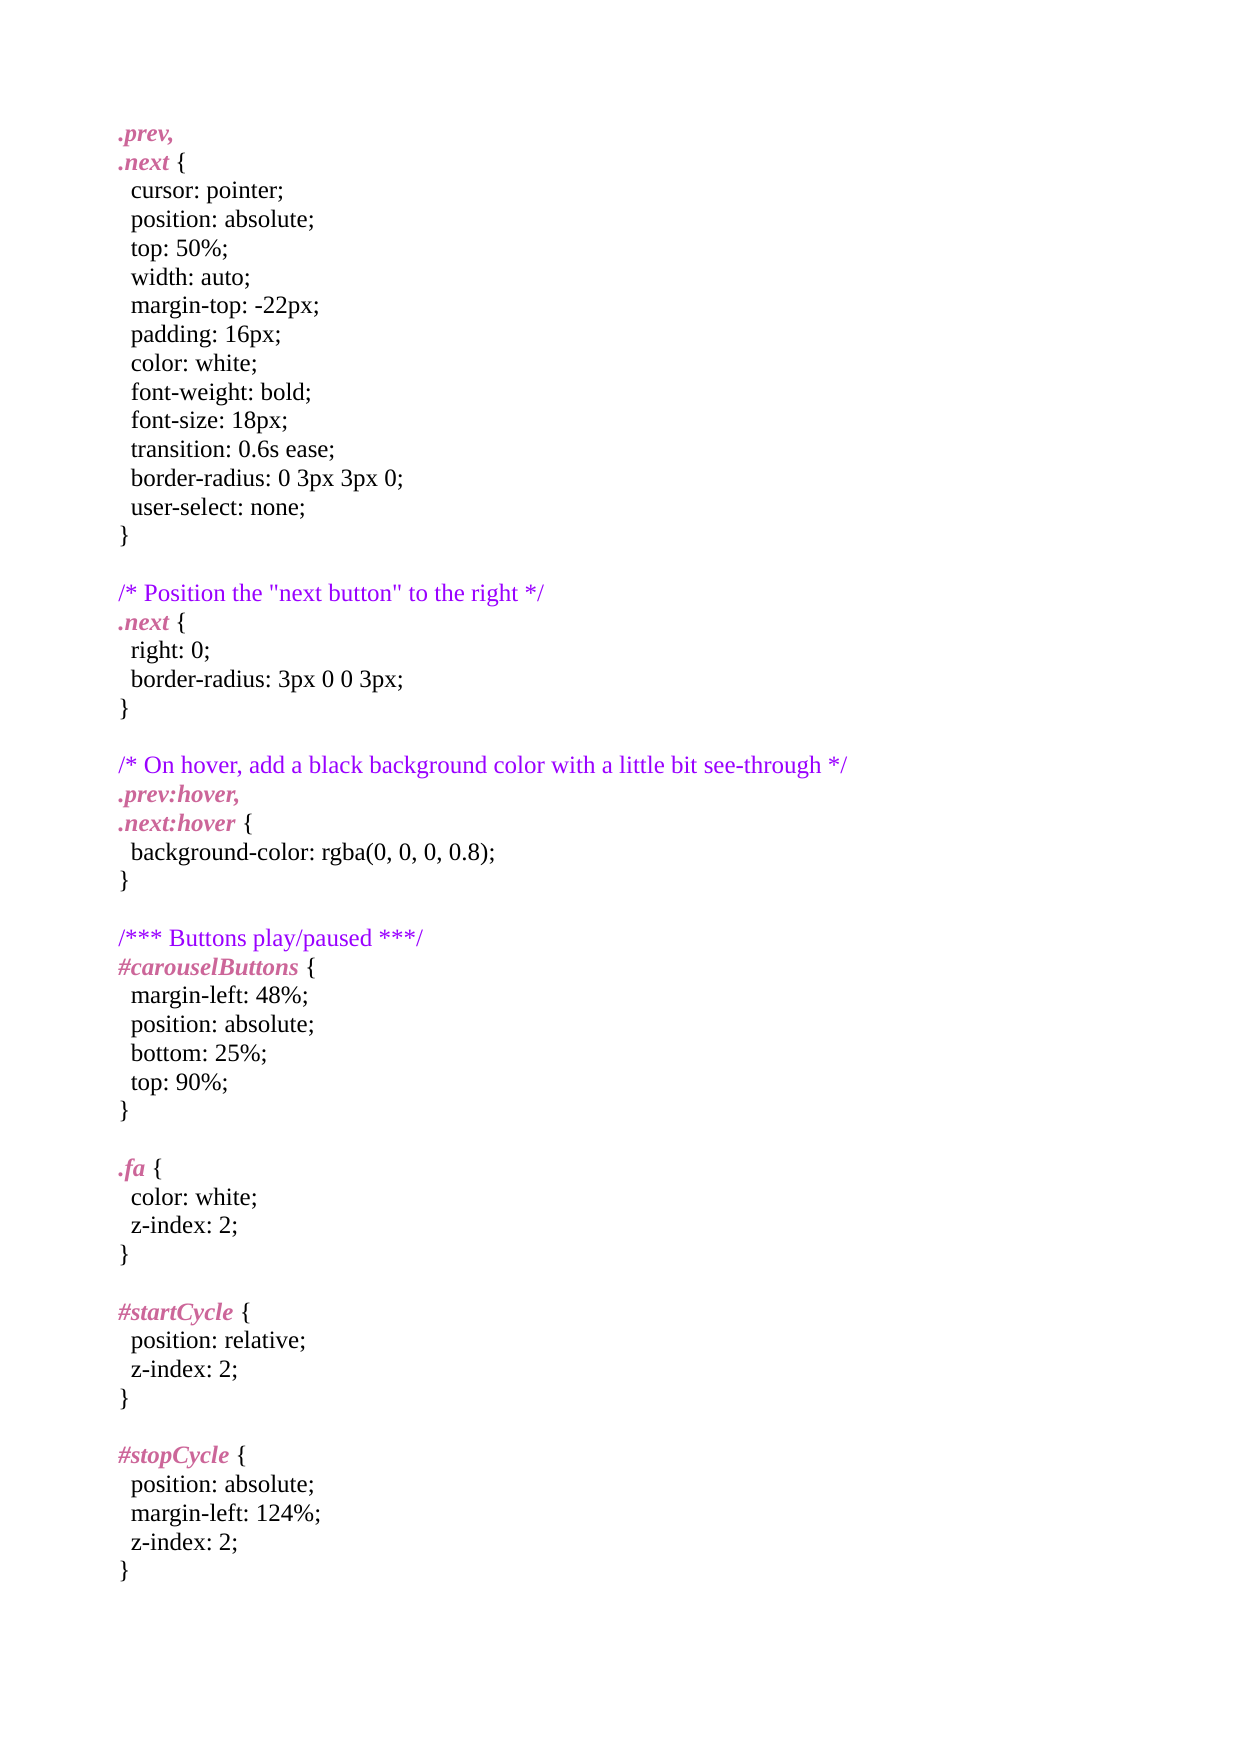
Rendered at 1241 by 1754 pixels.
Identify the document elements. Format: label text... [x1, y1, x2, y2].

text } [118, 1096, 1122, 1124]
text } [118, 693, 1122, 722]
text width: auto; [118, 262, 1122, 291]
text color: white; [118, 348, 1122, 377]
text .next { [118, 147, 1122, 176]
text .prev, [118, 118, 1122, 147]
text color: white; [118, 1182, 1122, 1211]
text } [118, 1383, 1122, 1412]
text user-select: none; [118, 492, 1122, 521]
text position: absolute; [118, 1469, 1122, 1498]
text top: 50%; [118, 233, 1122, 262]
text #carouselButtons { [118, 952, 1122, 981]
text #stopCycle { [118, 1441, 1122, 1469]
text .next:hover { [118, 808, 1122, 837]
text transition: 0.6s ease; [118, 434, 1122, 463]
text z-index: 2; [118, 1527, 1122, 1556]
text z-index: 2; [118, 1354, 1122, 1383]
text #startCycle { [118, 1297, 1122, 1326]
text top: 90%; [118, 1067, 1122, 1096]
text margin-top: -22px; [118, 291, 1122, 319]
text background-color: rgba(0, 0, 0, 0.8); [118, 837, 1122, 866]
text } [118, 521, 1122, 549]
text cursor: pointer; [118, 176, 1122, 204]
text z-index: 2; [118, 1211, 1122, 1239]
text /* On hover, add a black background color with a little bit see-through */ [118, 751, 1122, 779]
text margin-left: 48%; [118, 981, 1122, 1009]
text margin-left: 124%; [118, 1498, 1122, 1527]
text .next { [118, 607, 1122, 636]
text font-size: 18px; [118, 406, 1122, 434]
text /* Position the "next button" to the right */ [118, 578, 1122, 607]
text } [118, 866, 1122, 894]
text position: absolute; [118, 1009, 1122, 1038]
text bottom: 25%; [118, 1038, 1122, 1067]
text .prev:hover, [118, 779, 1122, 808]
text position: absolute; [118, 204, 1122, 233]
text } [118, 1556, 1122, 1584]
text right: 0; [118, 636, 1122, 664]
text /*** Buttons play/paused ***/ [118, 923, 1122, 952]
text position: relative; [118, 1326, 1122, 1354]
text font-weight: bold; [118, 377, 1122, 406]
text border-radius: 0 3px 3px 0; [118, 463, 1122, 492]
text } [118, 1239, 1122, 1268]
text .fa { [118, 1153, 1122, 1182]
text border-radius: 3px 0 0 3px; [118, 664, 1122, 693]
text padding: 16px; [118, 319, 1122, 348]
